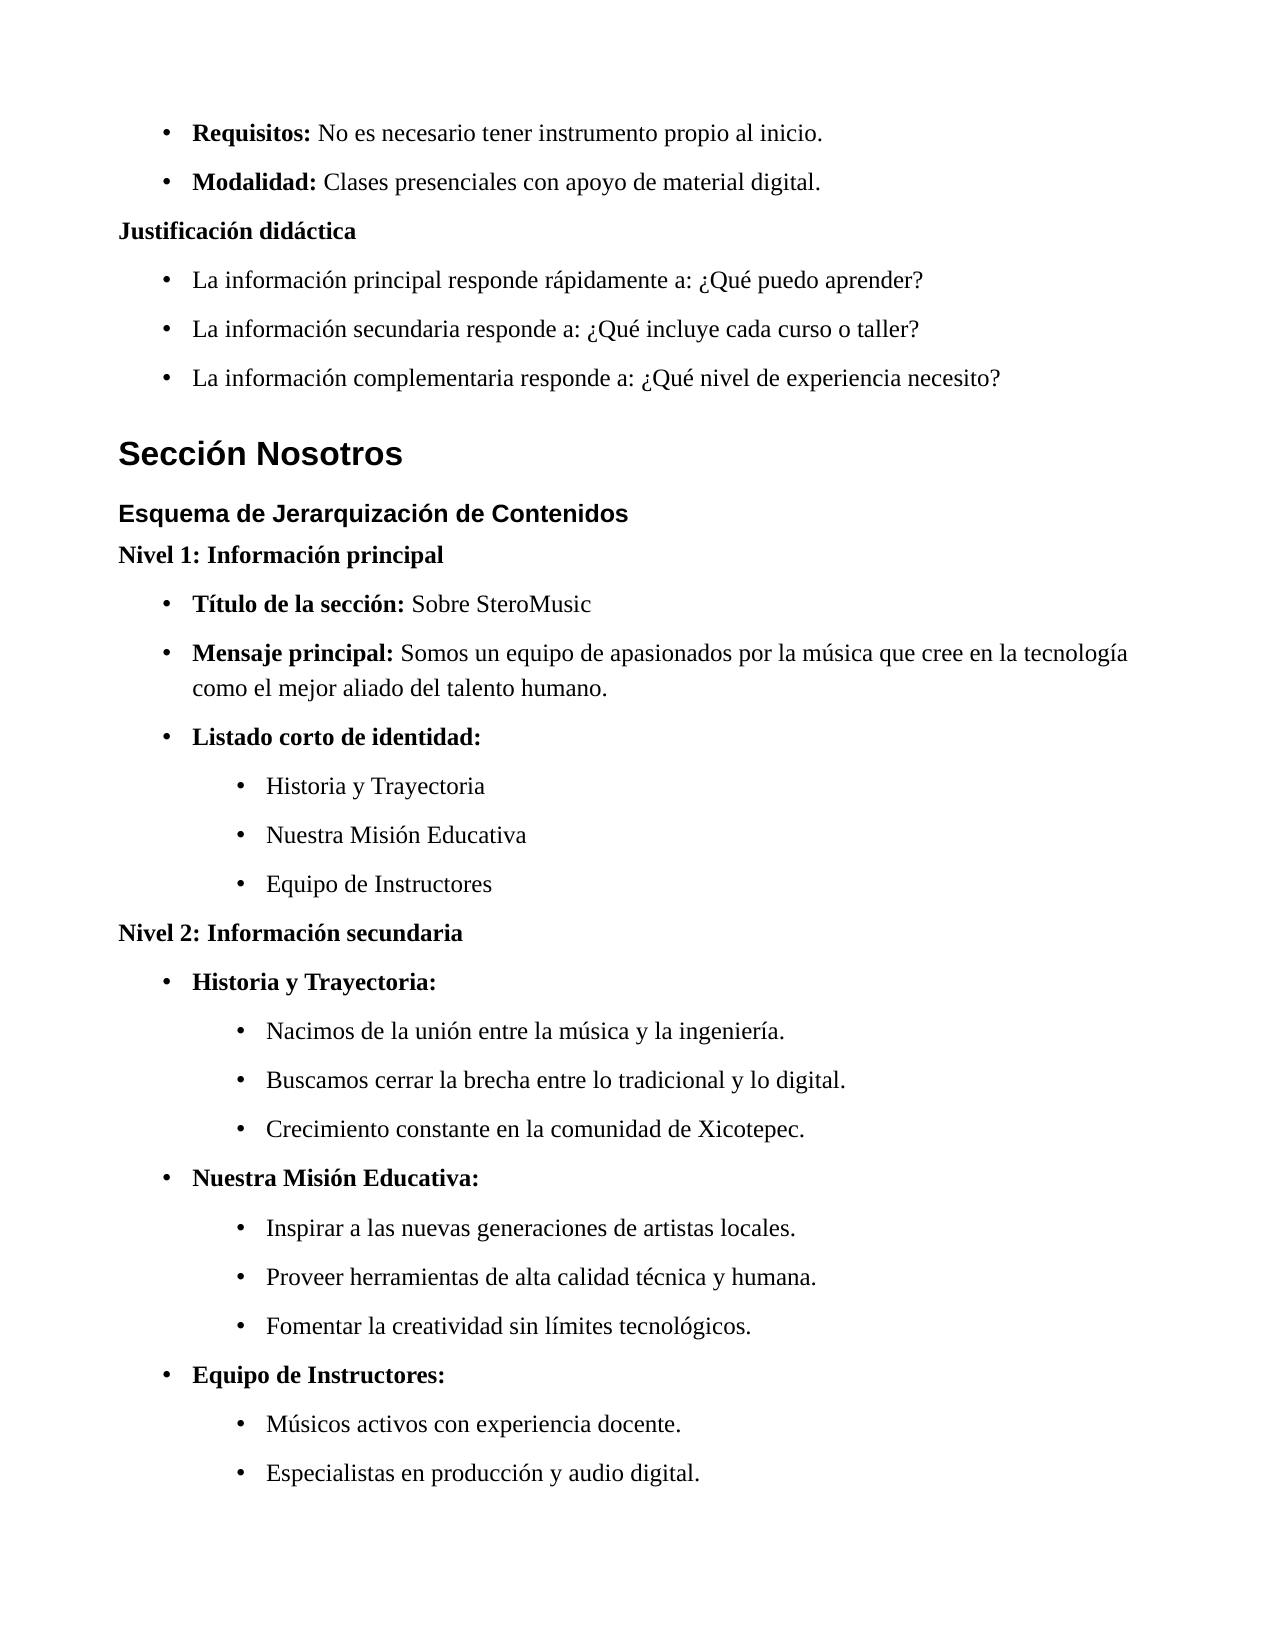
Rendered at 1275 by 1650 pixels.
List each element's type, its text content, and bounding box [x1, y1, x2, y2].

text Nivel 1: Información principal [118, 540, 1157, 569]
list Nuestra Misión Educativa [236, 820, 1157, 849]
list Nuestra Misión Educativa: [162, 1163, 1157, 1192]
list Equipo de Instructores: [162, 1360, 1157, 1388]
list Modalidad: Clases presenciales con apoyo de material digital. [162, 167, 1157, 196]
list Equipo de Instructores [236, 869, 1157, 898]
list Historia y Trayectoria [236, 771, 1157, 800]
list Nacimos de la unión entre la música y la ingeniería. [236, 1016, 1157, 1045]
list Listado corto de identidad: [162, 722, 1157, 751]
text Justificación didáctica [118, 216, 1157, 245]
text Nivel 2: Información secundaria [118, 918, 1157, 947]
list Título de la sección: Sobre SteroMusic [162, 589, 1157, 618]
list La información complementaria responde a: ¿Qué nivel de experiencia necesito? [162, 363, 1157, 392]
list La información principal responde rápidamente a: ¿Qué puedo aprender? [162, 265, 1157, 294]
list Historia y Trayectoria: [162, 967, 1157, 996]
list Especialistas en producción y audio digital. [236, 1458, 1157, 1487]
list La información secundaria responde a: ¿Qué incluye cada curso o taller? [162, 314, 1157, 343]
list Buscamos cerrar la brecha entre lo tradicional y lo digital. [236, 1065, 1157, 1094]
list Fomentar la creatividad sin límites tecnológicos. [236, 1311, 1157, 1339]
list Crecimiento constante en la comunidad de Xicotepec. [236, 1114, 1157, 1143]
list Proveer herramientas de alta calidad técnica y humana. [236, 1262, 1157, 1290]
list Requisitos: No es necesario tener instrumento propio al inicio. [162, 118, 1157, 147]
list Mensaje principal: Somos un equipo de apasionados por la música que cree en la tecnología como el mejor aliado del talento humano. [162, 638, 1157, 702]
list Músicos activos con experiencia docente. [236, 1409, 1157, 1438]
list Inspirar a las nuevas generaciones de artistas locales. [236, 1213, 1157, 1241]
subtitle Esquema de Jerarquización de Contenidos [118, 499, 1157, 528]
subtitle Sección Nosotros [118, 433, 1157, 472]
